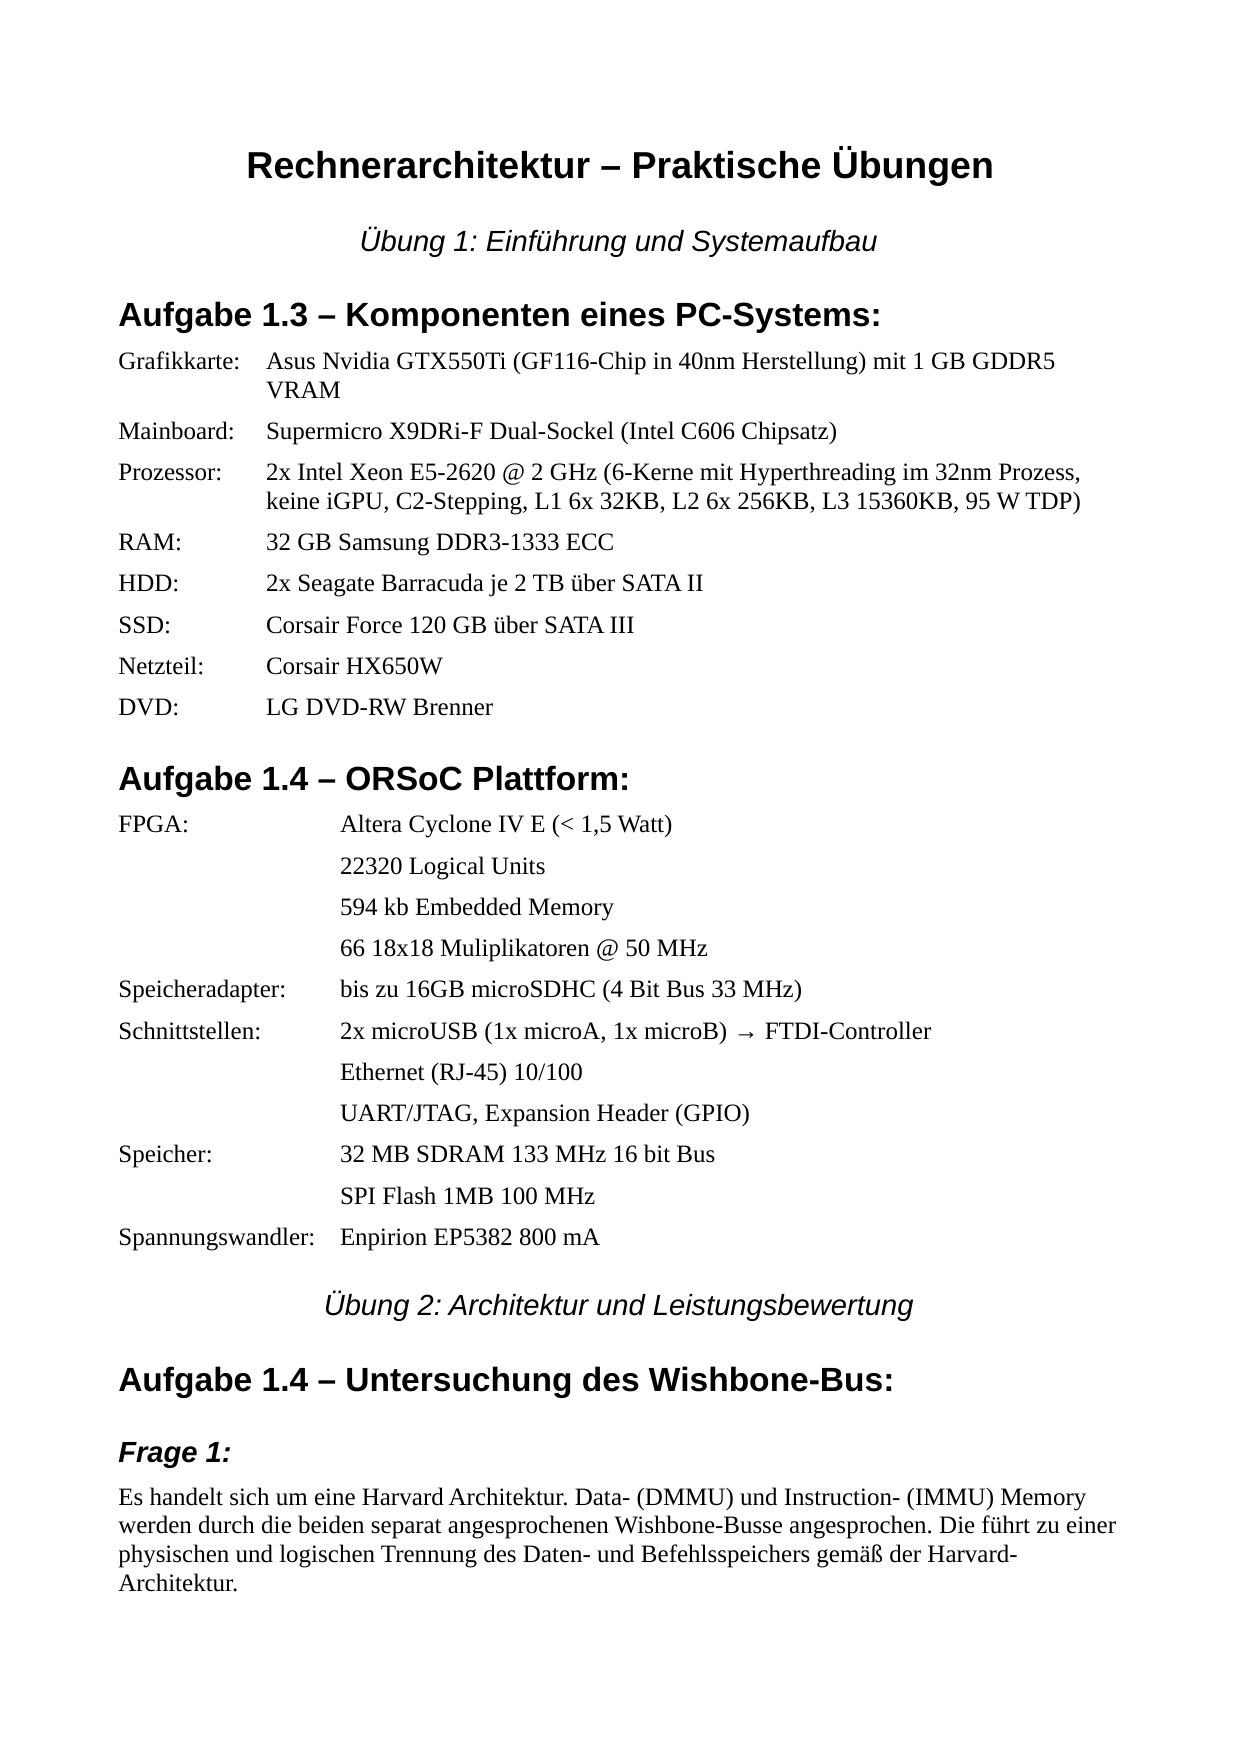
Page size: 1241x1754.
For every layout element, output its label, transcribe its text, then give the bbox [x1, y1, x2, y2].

text Schnittstellen: 2x microUSB (1x microA, 1x microB) → FTDI-Controller [118, 1016, 1122, 1044]
text Ethernet (RJ-45) 10/100 [118, 1057, 1122, 1086]
text 66 18x18 Muliplikatoren @ 50 MHz [118, 933, 1122, 962]
text FPGA: Altera Cyclone IV E (< 1,5 Watt) [118, 809, 1122, 838]
text Prozessor: 2x Intel Xeon E5-2620 @ 2 GHz (6-Kerne mit Hyperthreading im 32nm Prozess, keine iGPU, C2-Stepping, L1 6x 32KB, L2 6x 256KB, L3 15360KB, 95 W TDP) [118, 457, 1122, 515]
text 594 kb Embedded Memory [118, 892, 1122, 921]
text HDD: 2x Seagate Barracuda je 2 TB über SATA II [118, 568, 1122, 597]
subtitle Übung 2: Architektur und Leistungsbewertung [118, 1288, 1122, 1322]
text Mainboard: Supermicro X9DRi-F Dual-Sockel (Intel C606 Chipsatz) [118, 416, 1122, 445]
subtitle Übung 1: Einführung und Systemaufbau [118, 224, 1122, 257]
text Speicheradapter: bis zu 16GB microSDHC (4 Bit Bus 33 MHz) [118, 974, 1122, 1003]
text Speicher: 32 MB SDRAM 133 MHz 16 bit Bus [118, 1139, 1122, 1168]
subtitle Aufgabe 1.4 – ORSoC Plattform: [118, 758, 1122, 797]
subtitle Aufgabe 1.4 – Untersuchung des Wishbone-Bus: [118, 1359, 1122, 1398]
text 22320 Logical Units [118, 851, 1122, 879]
text Grafikkarte: Asus Nvidia GTX550Ti (GF116-Chip in 40nm Herstellung) mit 1 GB GDDR5 VRAM [118, 346, 1122, 403]
text UART/JTAG, Expansion Header (GPIO) [118, 1098, 1122, 1127]
title Rechnerarchitektur – Praktische Übungen [118, 143, 1122, 186]
text SPI Flash 1MB 100 MHz [118, 1181, 1122, 1209]
text Spannungswandler: Enpirion EP5382 800 mA [118, 1222, 1122, 1251]
subtitle Aufgabe 1.3 – Komponenten eines PC-Systems: [118, 295, 1122, 333]
text RAM: 32 GB Samsung DDR3-1333 ECC [118, 527, 1122, 556]
text Netzteil: Corsair HX650W [118, 651, 1122, 680]
text SSD: Corsair Force 120 GB über SATA III [118, 610, 1122, 638]
subtitle Frage 1: [118, 1436, 1122, 1469]
text Es handelt sich um eine Harvard Architektur. Data- (DMMU) und Instruction- (IMMU) Memory werden durch die beiden separat angesprochenen Wishbone-Busse angesprochen. Die führt zu einer physischen und logischen Trennung des Daten- und Befehlsspeichers gemäß der Harvard-Architektur. [118, 1482, 1122, 1597]
text DVD: LG DVD-RW Brenner [118, 692, 1122, 721]
